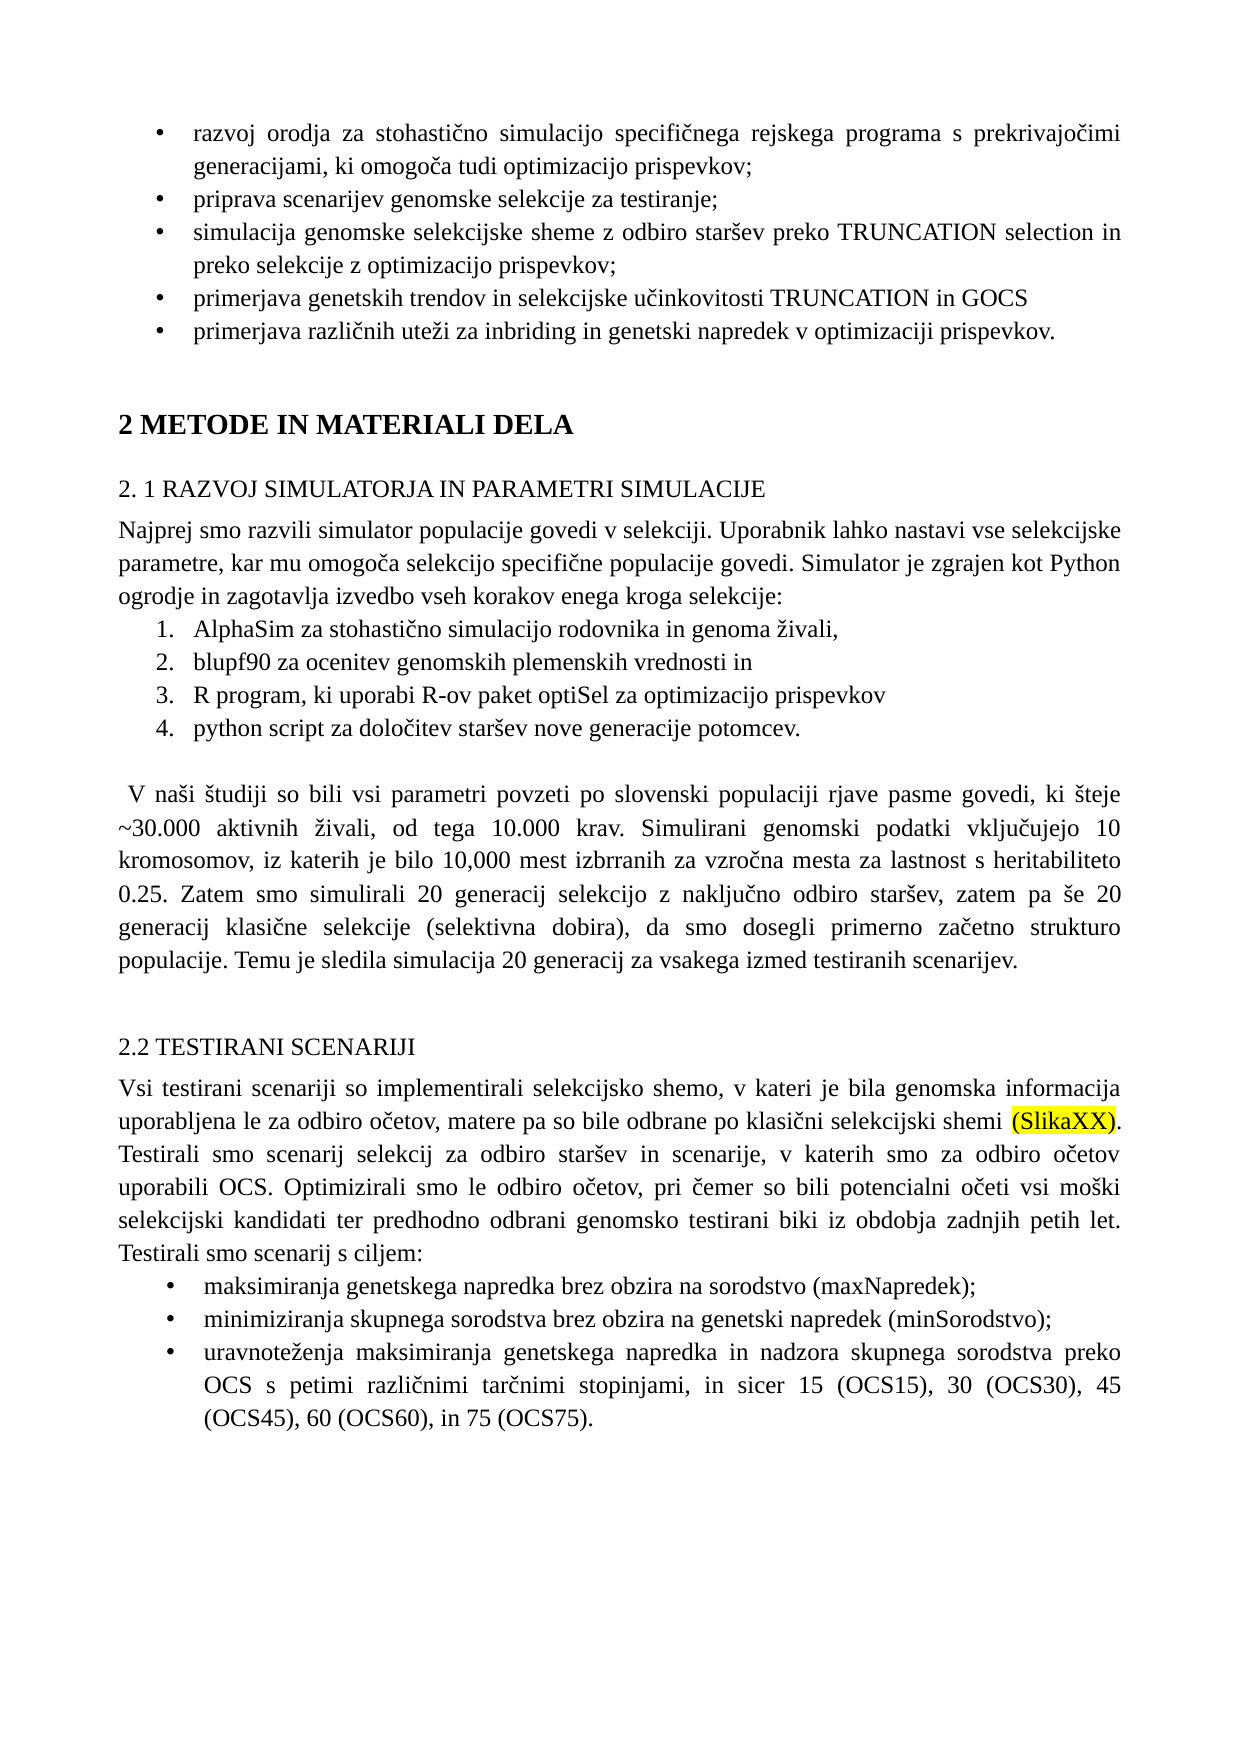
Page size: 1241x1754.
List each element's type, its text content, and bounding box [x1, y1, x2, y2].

subtitle 2.2 Testirani scenariji [118, 1032, 1122, 1060]
list minimiziranja skupnega sorodstva brez obzira na genetski napredek (minSorodstvo); [166, 1304, 1122, 1333]
list R program, ki uporabi R-ov paket optiSel za optimizacijo prispevkov [156, 681, 1122, 709]
list priprava scenarijev genomske selekcije za testiranje; [156, 184, 1122, 213]
list blupf90 za ocenitev genomskih plemenskih vrednosti in [156, 647, 1122, 676]
list primerjava različnih uteži za inbriding in genetski napredek v optimizaciji prispevkov. [156, 316, 1122, 345]
list python script za določitev staršev nove generacije potomcev. [156, 713, 1122, 742]
list uravnoteženja maksimiranja genetskega napredka in nadzora skupnega sorodstva preko OCS s petimi različnimi tarčnimi stopinjami, in sicer 15 (OCS15), 30 (OCS30), 45 (OCS45), 60 (OCS60), in 75 (OCS75). [166, 1337, 1122, 1432]
list simulacija genomske selekcijske sheme z odbiro staršev preko TRUNCATION selection in preko selekcije z optimizacijo prispevkov; [156, 217, 1122, 279]
text Najprej smo razvili simulator populacije govedi v selekciji. Uporabnik lahko nastavi vse selekcijske parametre, kar mu omogoča selekcijo specifične populacije govedi. Simulator je zgrajen kot Python ogrodje in zagotavlja izvedbo vseh korakov enega kroga selekcije: [118, 515, 1122, 610]
list maksimiranja genetskega napredka brez obzira na sorodstvo (maxNapredek); [166, 1271, 1122, 1300]
list AlphaSim za stohastično simulacijo rodovnika in genoma živali, [156, 614, 1122, 643]
list primerjava genetskih trendov in selekcijske učinkovitosti TRUNCATION in GOCS [156, 283, 1122, 312]
subtitle 2 METODE IN MATERIALI DELA [118, 407, 1122, 441]
list razvoj orodja za stohastično simulacijo specifičnega rejskega programa s prekrivajočimi generacijami, ki omogoča tudi optimizacijo prispevkov; [156, 118, 1122, 180]
subtitle 2. 1 Razvoj simulatorja in parametri simulacije [118, 474, 1122, 503]
text Vsi testirani scenariji so implementirali selekcijsko shemo, v kateri je bila genomska informacija uporabljena le za odbiro očetov, matere pa so bile odbrane po klasični selekcijski shemi (SlikaXX). Testirali smo scenarij selekcij za odbiro staršev in scenarije, v katerih smo za odbiro očetov uporabili OCS. Optimizirali smo le odbiro očetov, pri čemer so bili potencialni očeti vsi moški selekcijski kandidati ter predhodno odbrani genomsko testirani biki iz obdobja zadnjih petih let. Testirali smo scenarij s ciljem: [118, 1073, 1122, 1267]
text V naši študiji so bili vsi parametri povzeti po slovenski populaciji rjave pasme govedi, ki šteje ~30.000 aktivnih živali, od tega 10.000 krav. Simulirani genomski podatki vključujejo 10 kromosomov, iz katerih je bilo 10,000 mest izbrranih za vzročna mesta za lastnost s heritabiliteto 0.25. Zatem smo simulirali 20 generacij selekcijo z naključno odbiro staršev, zatem pa še 20 generacij klasične selekcije (selektivna dobira), da smo dosegli primerno začetno strukturo populacije. Temu je sledila simulacija 20 generacij za vsakega izmed testiranih scenarijev. [118, 779, 1122, 973]
